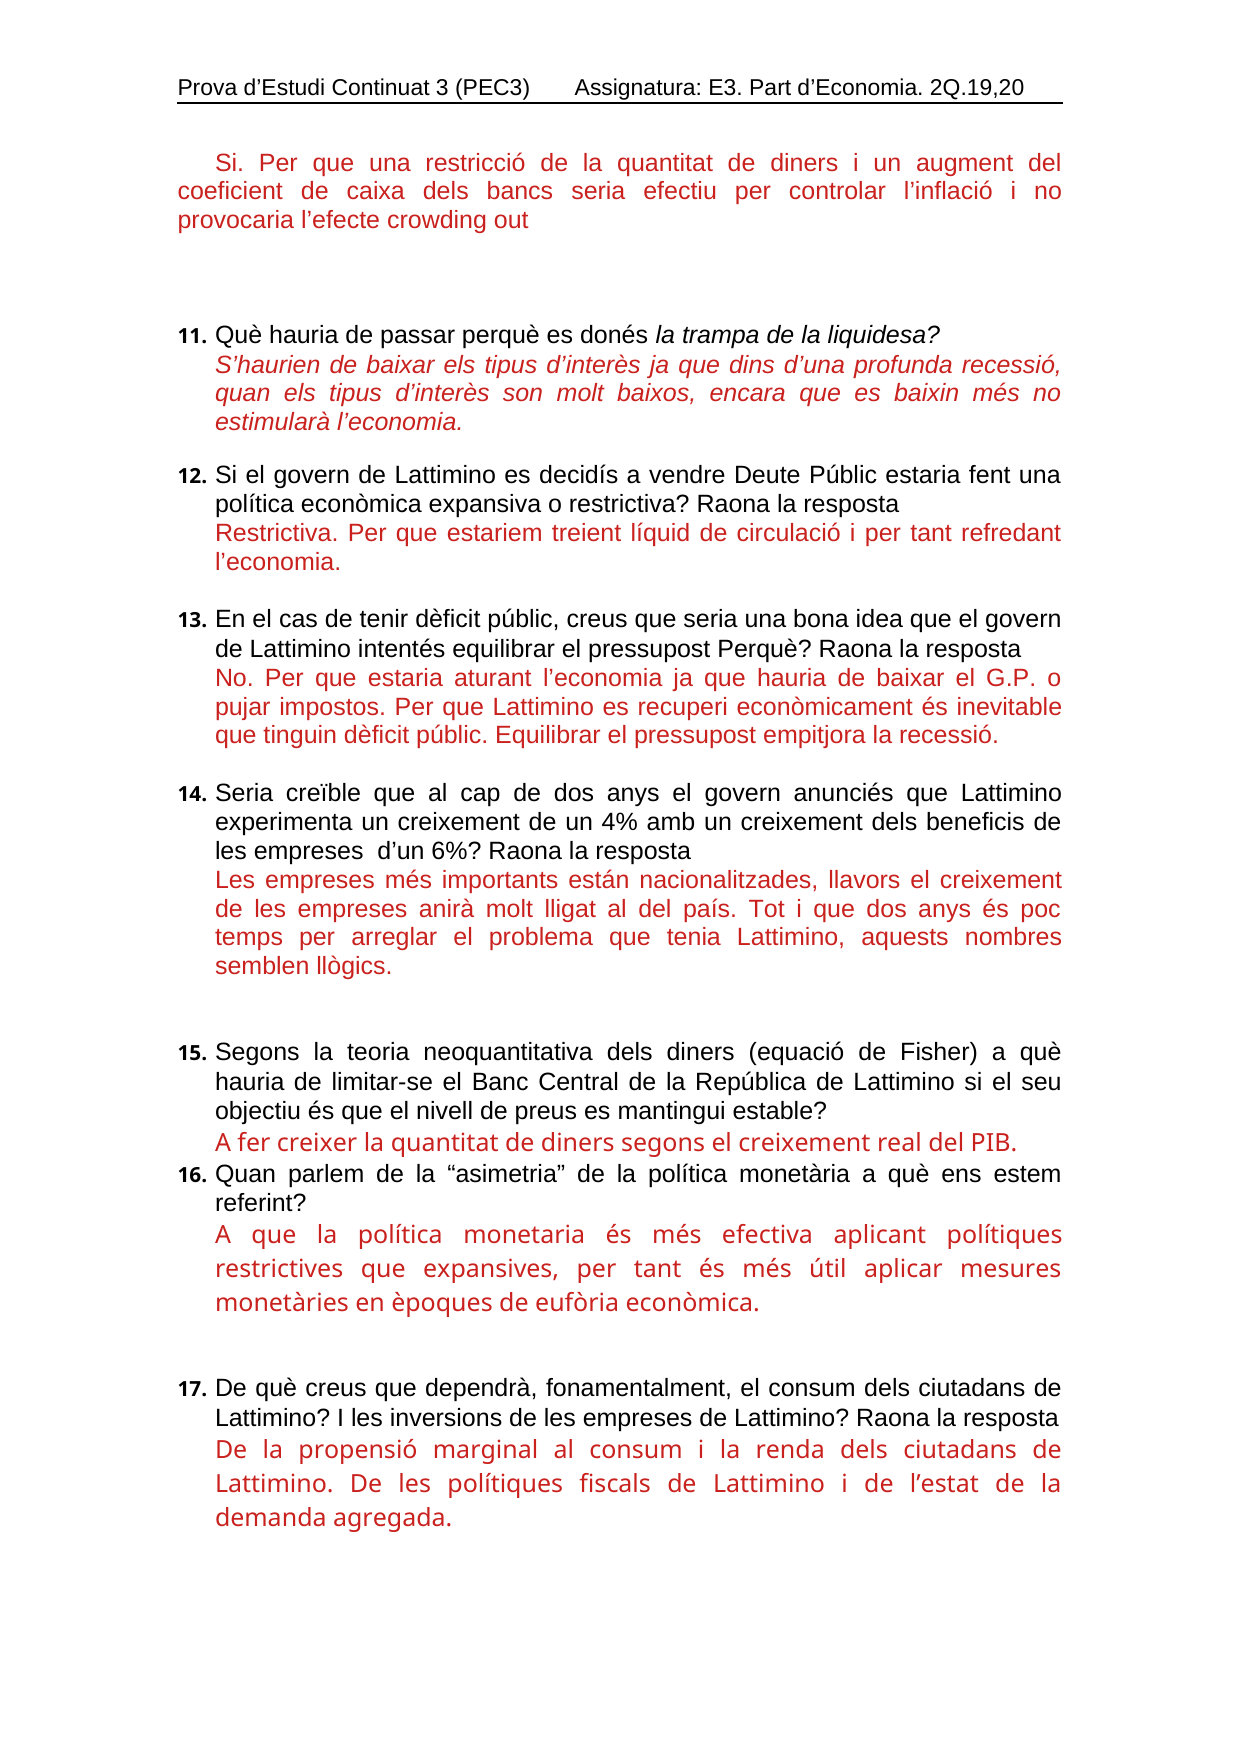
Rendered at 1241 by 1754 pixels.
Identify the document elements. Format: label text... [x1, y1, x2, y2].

list Restrictiva. Per que estariem treient líquid de circulació i per tant refredant l’economia. [215, 518, 1063, 576]
list Quan parlem de la “asimetria” de la política monetària a què ens estem referint? [177, 1158, 1063, 1217]
list Les empreses més importants están nacionalitzades, llavors el creixement de les empreses anirà molt lligat al del país. Tot i que dos anys és poc temps per arreglar el problema que tenia Lattimino, aquests nombres semblen llògics. [177, 865, 1063, 980]
list A que la política monetaria és més efectiva aplicant polítiques restrictives que expansives, per tant és més útil aplicar mesures monetàries en èpoques de eufòria econòmica. [177, 1217, 1063, 1319]
list De què creus que dependrà, fonamentalment, el consum dels ciutadans de Lattimino? I les inversions de les empreses de Lattimino? Raona la resposta [177, 1373, 1063, 1432]
list Si el govern de Lattimino es decidís a vendre Deute Públic estaria fent una política econòmica expansiva o restrictiva? Raona la resposta [177, 460, 1063, 518]
list No. Per que estaria aturant l’economia ja que hauria de baixar el G.P. o pujar impostos. Per que Lattimino es recuperi econòmicament és inevitable que tinguin dèficit públic. Equilibrar el pressupost empitjora la recessió. [177, 663, 1063, 749]
list De la propensió marginal al consum i la renda dels ciutadans de Lattimino. De les polítiques fiscals de Lattimino i de l’estat de la demanda agregada. [177, 1432, 1063, 1534]
list Segons la teoria neoquantitativa dels diners (equació de Fisher) a què hauria de limitar-se el Banc Central de la República de Lattimino si el seu objectiu és que el nivell de preus es mantingui estable? [177, 1037, 1063, 1124]
list S’haurien de baixar els tipus d’interès ja que dins d’una profunda recessió, quan els tipus d’interès son molt baixos, encara que es baixin més no estimularà l’economia. [215, 350, 1063, 436]
list En el cas de tenir dèficit públic, creus que seria una bona idea que el govern de Lattimino intentés equilibrar el pressupost Perquè? Raona la resposta [177, 604, 1063, 663]
list A fer creixer la quantitat de diners segons el creixement real del PIB. [215, 1124, 1063, 1158]
text Si. Per que una restricció de la quantitat de diners i un augment del coeficient de caixa dels bancs seria efectiu per controlar l’inflació i no provocaria l’efecte crowding out [177, 148, 1063, 234]
list Seria creïble que al cap de dos anys el govern anunciés que Lattimino experimenta un creixement de un 4% amb un creixement dels beneficis de les empreses d’un 6%? Raona la resposta [177, 778, 1063, 865]
list Què hauria de passar perquè es donés la trampa de la liquidesa? [177, 320, 1063, 350]
